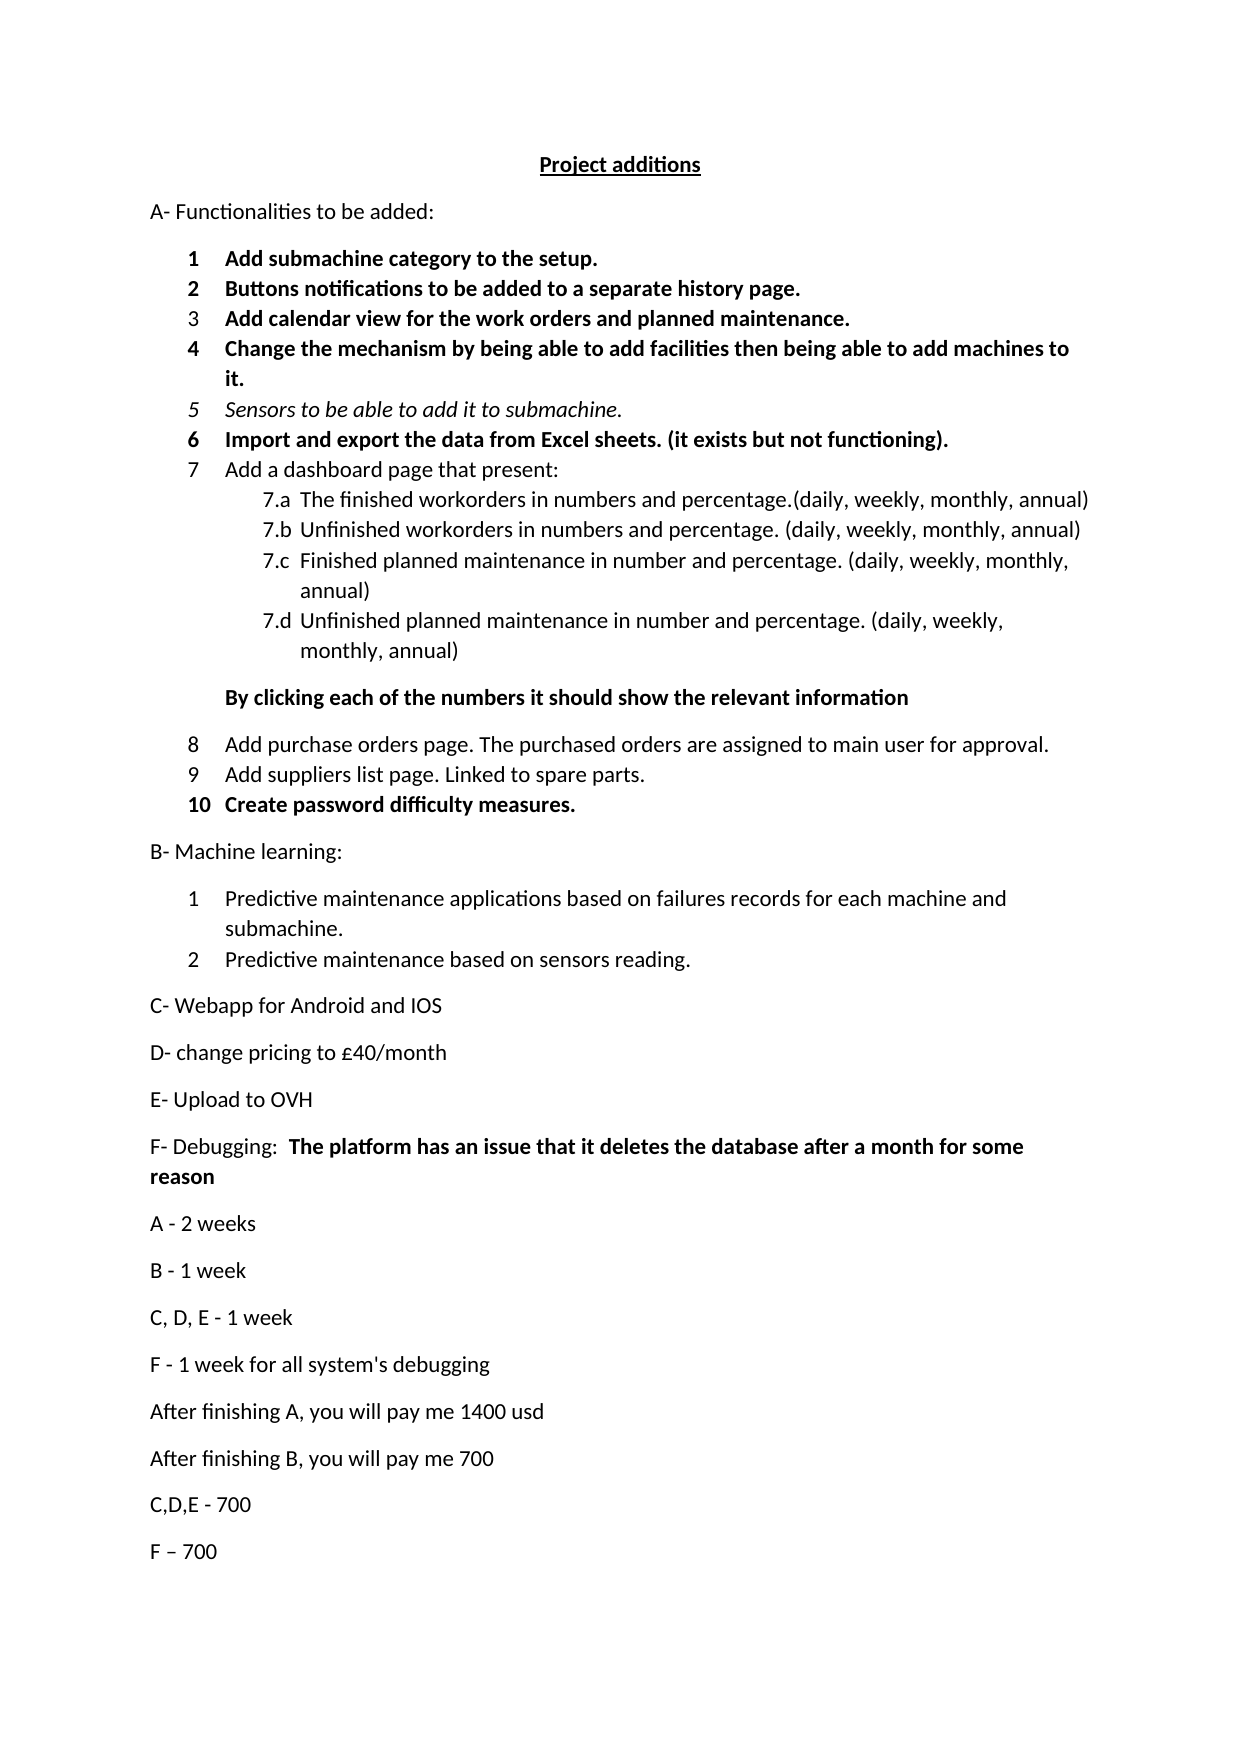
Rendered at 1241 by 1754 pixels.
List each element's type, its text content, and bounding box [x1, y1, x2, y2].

text D- change pricing to £40/month [150, 1038, 1090, 1067]
text After finishing B, you will pay me 700 [150, 1444, 1090, 1472]
list Add submachine category to the setup. [187, 244, 1090, 272]
list Change the mechanism by being able to add facilities then being able to add machines to it. [187, 334, 1090, 393]
list Predictive maintenance applications based on failures records for each machine and submachine. [187, 884, 1090, 943]
text F - 1 week for all system's debugging [150, 1350, 1090, 1378]
text F- Debugging: The platform has an issue that it deletes the database after a month for some reason [150, 1132, 1090, 1191]
list Add suppliers list page. Linked to spare parts. [187, 760, 1090, 788]
list Sensors to be able to add it to submachine. [187, 395, 1090, 423]
list Add purchase orders page. The purchased orders are assigned to main user for approval. [187, 730, 1090, 758]
text By clicking each of the numbers it should show the relevant information [187, 683, 1090, 711]
text F – 700 [150, 1537, 1090, 1566]
list Finished planned maintenance in number and percentage. (daily, weekly, monthly, annual) [262, 546, 1090, 604]
list Import and export the data from Excel sheets. (it exists but not functioning). [187, 425, 1090, 453]
text After finishing A, you will pay me 1400 usd [150, 1397, 1090, 1425]
list Add a dashboard page that present: [187, 455, 1090, 483]
list Unfinished planned maintenance in number and percentage. (daily, weekly, monthly, annual) [262, 606, 1090, 664]
list Unfinished workorders in numbers and percentage. (daily, weekly, monthly, annual) [262, 516, 1090, 544]
text B- Machine learning: [150, 837, 1090, 866]
text A- Functionalities to be added: [150, 197, 1090, 225]
text E- Upload to OVH [150, 1085, 1090, 1113]
text B - 1 week [150, 1256, 1090, 1284]
text C,D,E - 700 [150, 1491, 1090, 1519]
text C- Webapp for Android and IOS [150, 992, 1090, 1020]
text Project additions [150, 150, 1090, 178]
list Create password difficulty measures. [187, 791, 1090, 819]
list The finished workorders in numbers and percentage.(daily, weekly, monthly, annual) [262, 485, 1090, 513]
list Predictive maintenance based on sensors reading. [187, 945, 1090, 973]
list Add calendar view for the work orders and planned maintenance. [187, 304, 1090, 332]
text C, D, E - 1 week [150, 1303, 1090, 1331]
text A - 2 weeks [150, 1209, 1090, 1237]
list Buttons notifications to be added to a separate history page. [187, 274, 1090, 302]
